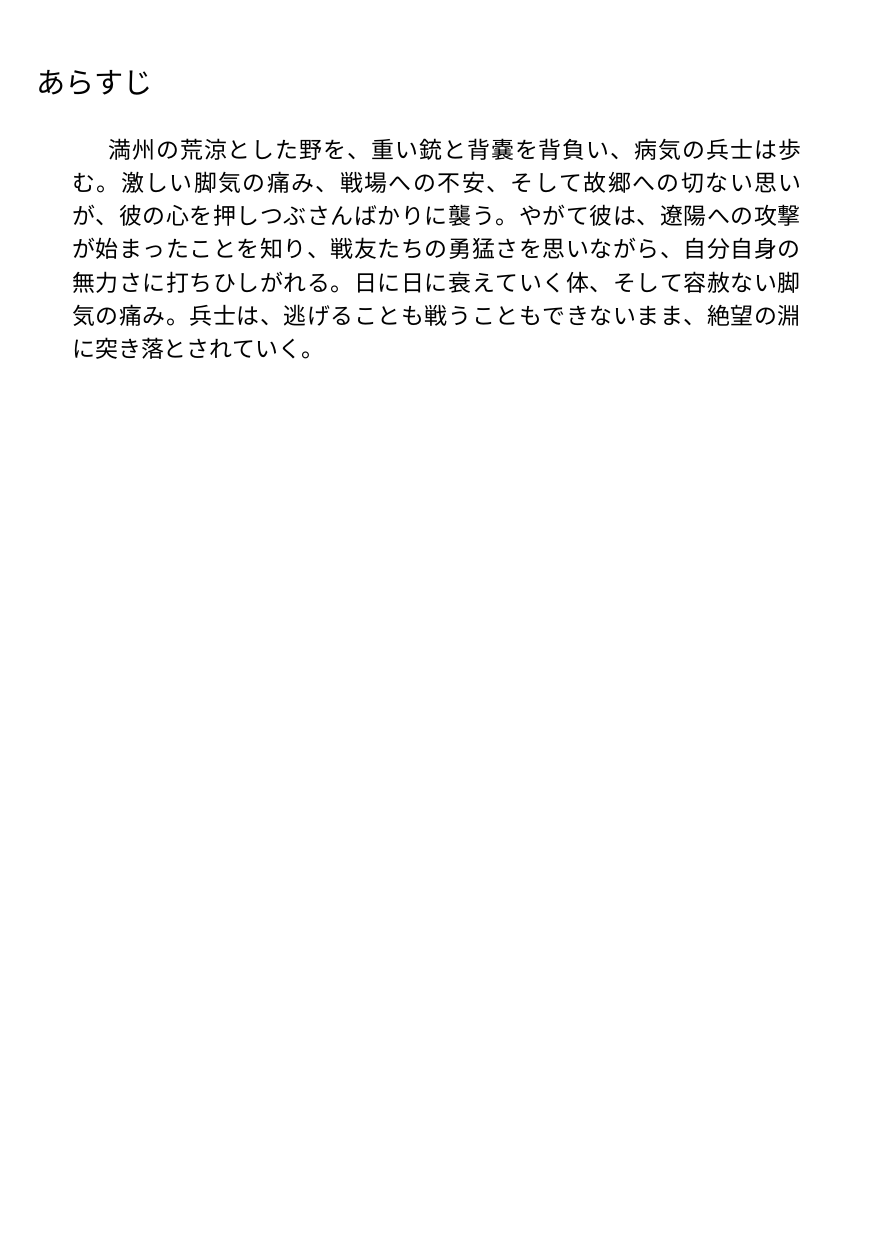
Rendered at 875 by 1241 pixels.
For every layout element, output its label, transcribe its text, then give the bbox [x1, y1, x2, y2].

text 満州の荒涼とした野を、重い銃と背嚢を背負い、病気の兵士は歩む。激しい脚気の痛み、戦場への不安、そして故郷への切ない思いが、彼の心を押しつぶさんばかりに襲う。やがて彼は、遼陽への攻撃が始まったことを知り、戦友たちの勇猛さを思いながら、自分自身の無力さに打ちひしがれる。日に日に衰えていく体、そして容赦ない脚気の痛み。兵士は、逃げることも戦うこともできないまま、絶望の淵に突き落とされていく。 [72, 132, 802, 364]
subtitle あらすじ [36, 60, 838, 102]
